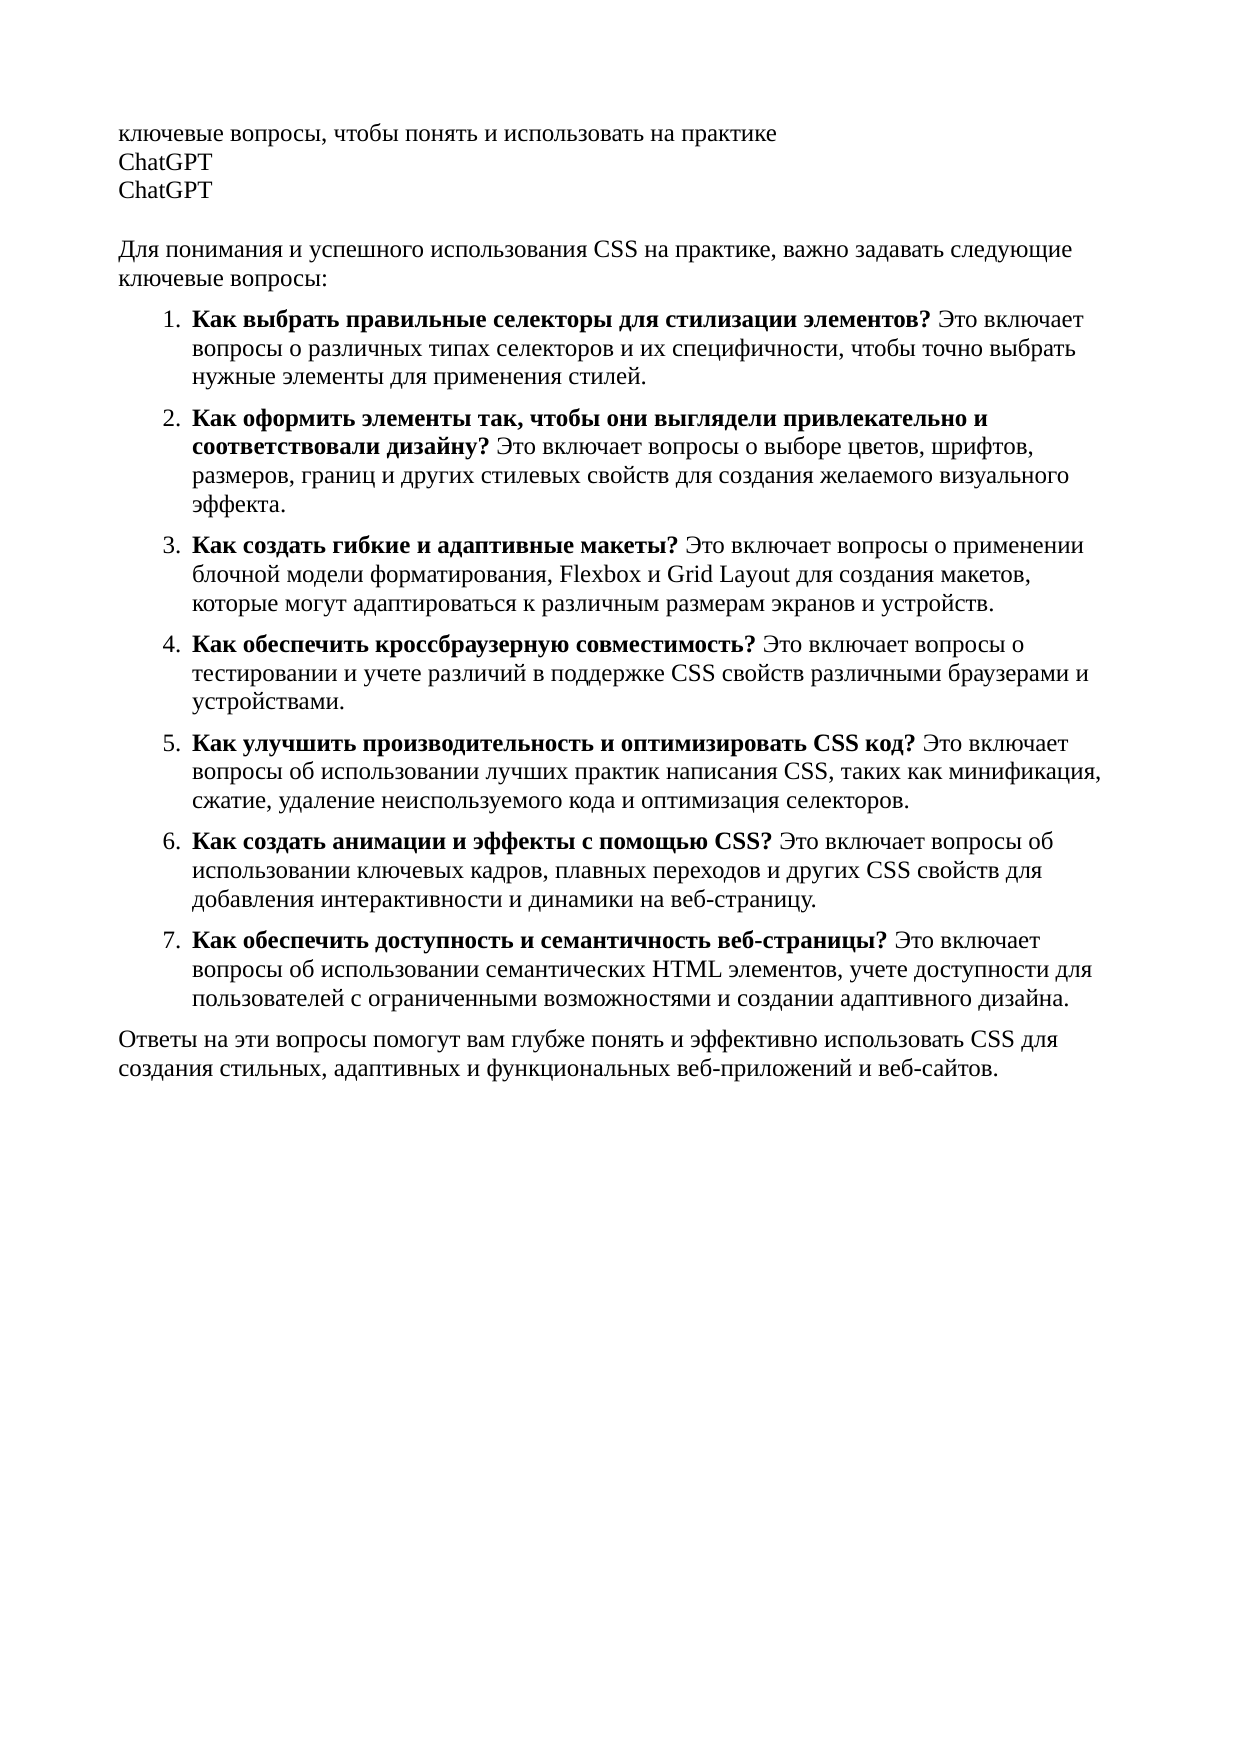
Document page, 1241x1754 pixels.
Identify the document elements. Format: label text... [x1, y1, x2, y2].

list Как создать гибкие и адаптивные макеты? Это включает вопросы о применении блочной модели форматирования, Flexbox и Grid Layout для создания макетов, которые могут адаптироваться к различным размерам экранов и устройств. [162, 530, 1122, 616]
list Как выбрать правильные селекторы для стилизации элементов? Это включает вопросы о различных типах селекторов и их специфичности, чтобы точно выбрать нужные элементы для применения стилей. [162, 304, 1122, 390]
list Как обеспечить доступность и семантичность веб-страницы? Это включает вопросы об использовании семантических HTML элементов, учете доступности для пользователей с ограниченными возможностями и создании адаптивного дизайна. [162, 925, 1122, 1011]
list Как обеспечить кроссбраузерную совместимость? Это включает вопросы о тестировании и учете различий в поддержке CSS свойств различными браузерами и устройствами. [162, 629, 1122, 715]
text Ответы на эти вопросы помогут вам глубже понять и эффективно использовать CSS для создания стильных, адаптивных и функциональных веб-приложений и веб-сайтов. [118, 1024, 1122, 1081]
text Для понимания и успешного использования CSS на практике, важно задавать следующие ключевые вопросы: [118, 234, 1122, 291]
list Как оформить элементы так, чтобы они выглядели привлекательно и соответствовали дизайну? Это включает вопросы о выборе цветов, шрифтов, размеров, границ и других стилевых свойств для создания желаемого визуального эффекта. [162, 403, 1122, 518]
list Как создать анимации и эффекты с помощью CSS? Это включает вопросы об использовании ключевых кадров, плавных переходов и других CSS свойств для добавления интерактивности и динамики на веб-страницу. [162, 826, 1122, 913]
text ключевые вопросы, чтобы понять и использовать на практике [118, 118, 1122, 147]
text ChatGPT [118, 176, 1122, 204]
list Как улучшить производительность и оптимизировать CSS код? Это включает вопросы об использовании лучших практик написания CSS, таких как минификация, сжатие, удаление неиспользуемого кода и оптимизация селекторов. [162, 728, 1122, 814]
text ChatGPT [118, 147, 1122, 176]
